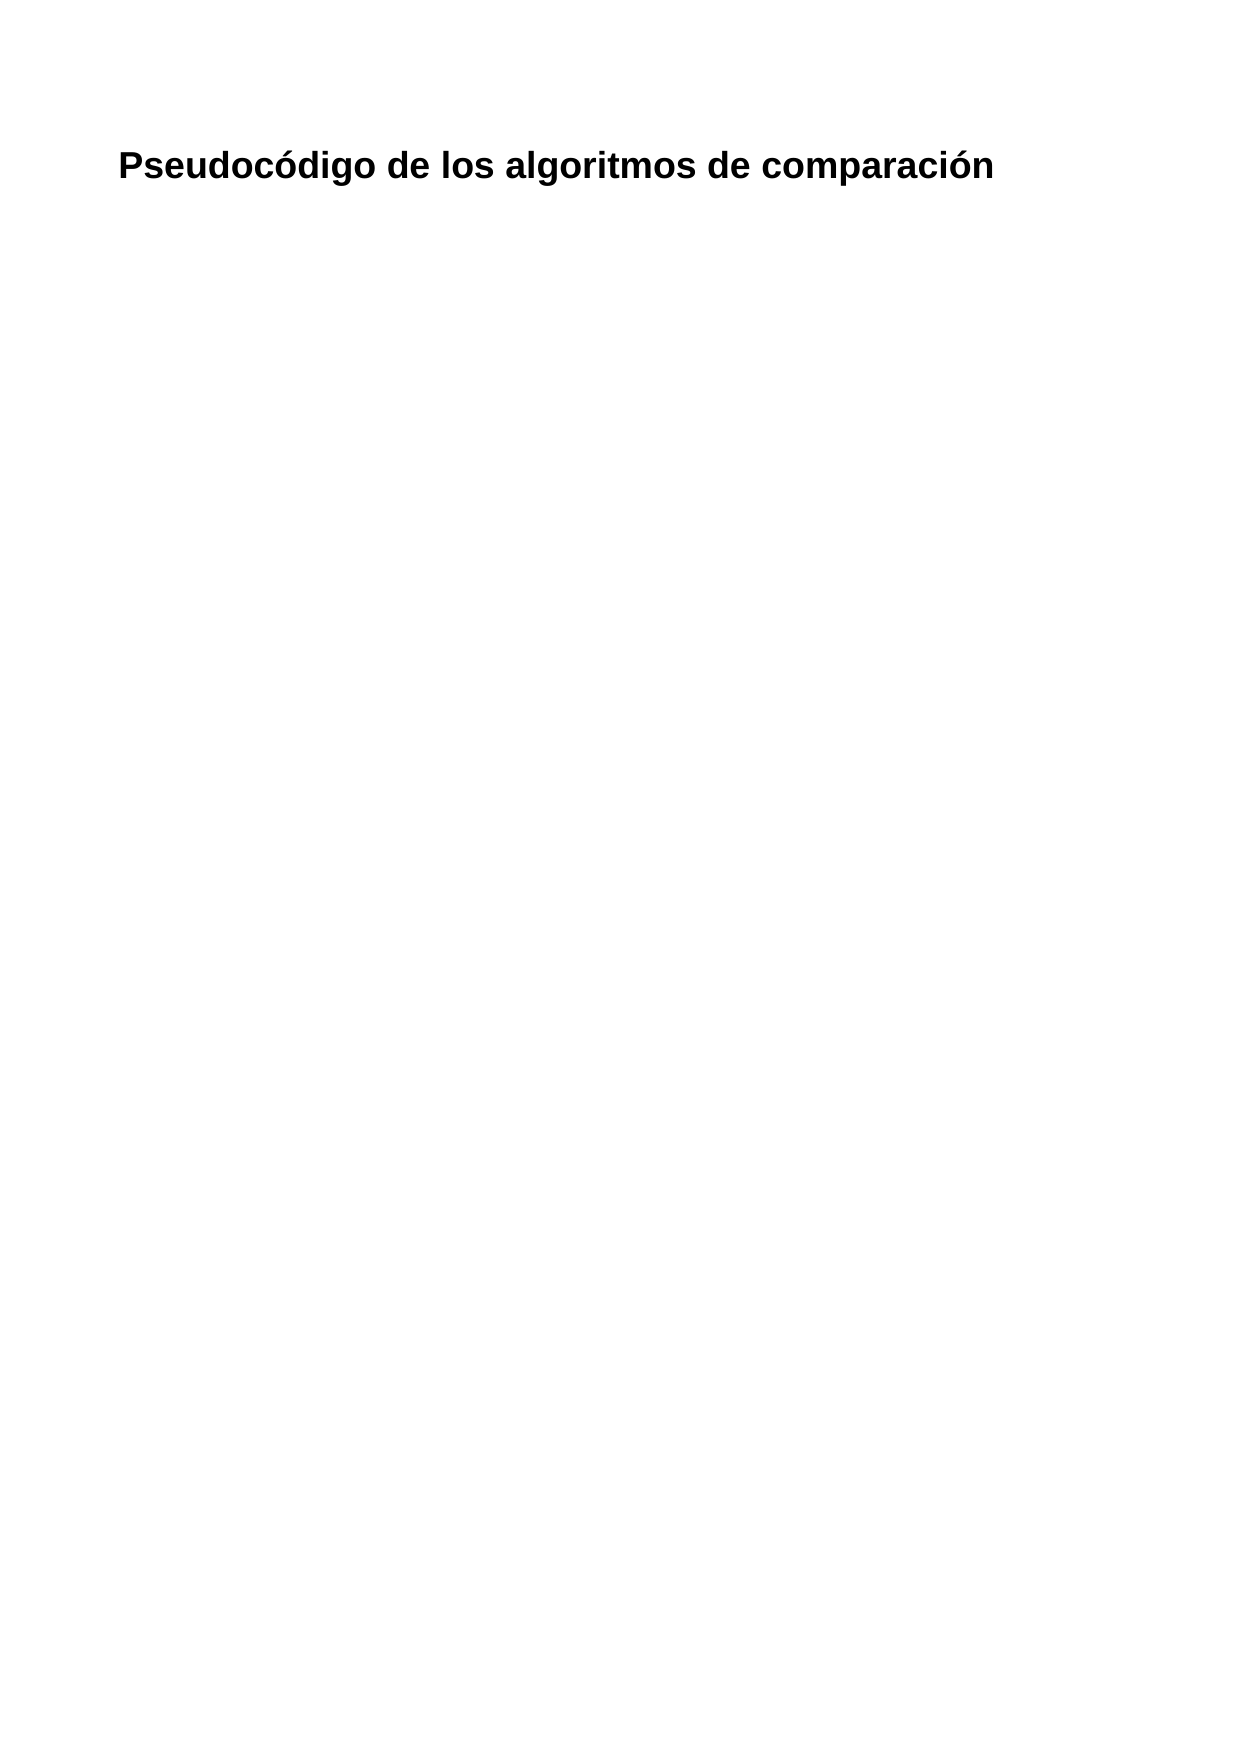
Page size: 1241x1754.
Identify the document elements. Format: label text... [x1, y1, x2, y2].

subtitle Pseudocódigo de los algoritmos de comparación [118, 143, 1122, 186]
